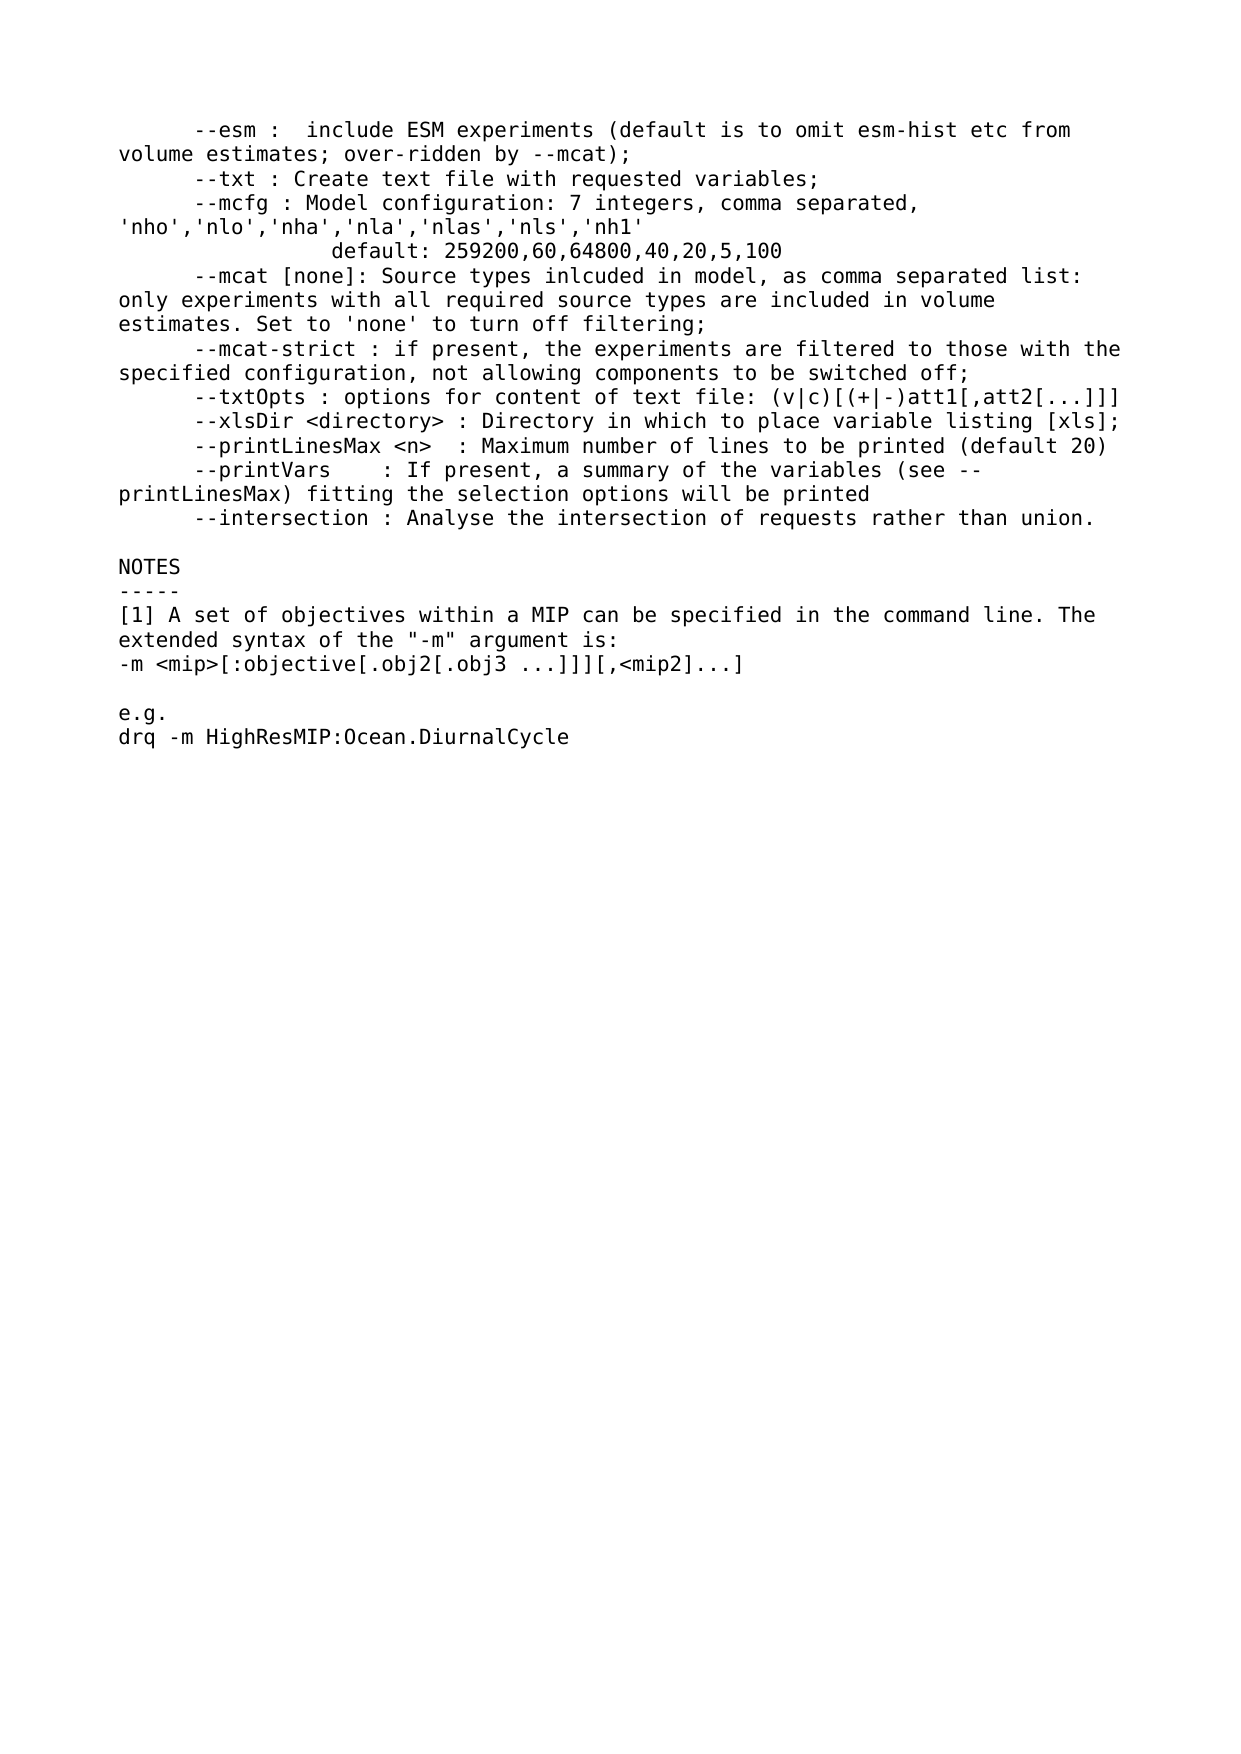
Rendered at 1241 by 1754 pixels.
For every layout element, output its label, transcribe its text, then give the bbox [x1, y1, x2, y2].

text -m <mip>[:objective[.obj2[.obj3 ...]]][,<mip2]...] [118, 652, 1122, 676]
text --printLinesMax <n> : Maximum number of lines to be printed (default 20) [118, 434, 1122, 458]
text drq -m HighResMIP:Ocean.DiurnalCycle [118, 725, 1122, 749]
text ----- [118, 579, 1122, 603]
text e.g. [118, 701, 1122, 725]
text default: 259200,60,64800,40,20,5,100 [118, 239, 1122, 264]
text --printVars : If present, a summary of the variables (see --printLinesMax) fitting the selection options will be printed [118, 458, 1122, 506]
text --mcat [none]: Source types inlcuded in model, as comma separated list: only experiments with all required source types are included in volume estimates. Set to 'none' to turn off filtering; [118, 264, 1122, 337]
text --mcat-strict : if present, the experiments are filtered to those with the specified configuration, not allowing components to be switched off; [118, 337, 1122, 385]
text --txtOpts : options for content of text file: (v|c)[(+|-)att1[,att2[...]]] [118, 385, 1122, 409]
text --mcfg : Model configuration: 7 integers, comma separated, 'nho','nlo','nha','nla','nlas','nls','nh1' [118, 191, 1122, 239]
text [1] A set of objectives within a MIP can be specified in the command line. The extended syntax of the "-m" argument is: [118, 603, 1122, 652]
text --intersection : Analyse the intersection of requests rather than union. [118, 506, 1122, 531]
text NOTES [118, 555, 1122, 579]
text --esm : include ESM experiments (default is to omit esm-hist etc from volume estimates; over-ridden by --mcat); [118, 118, 1122, 167]
text --txt : Create text file with requested variables; [118, 167, 1122, 191]
text --xlsDir <directory> : Directory in which to place variable listing [xls]; [118, 409, 1122, 434]
